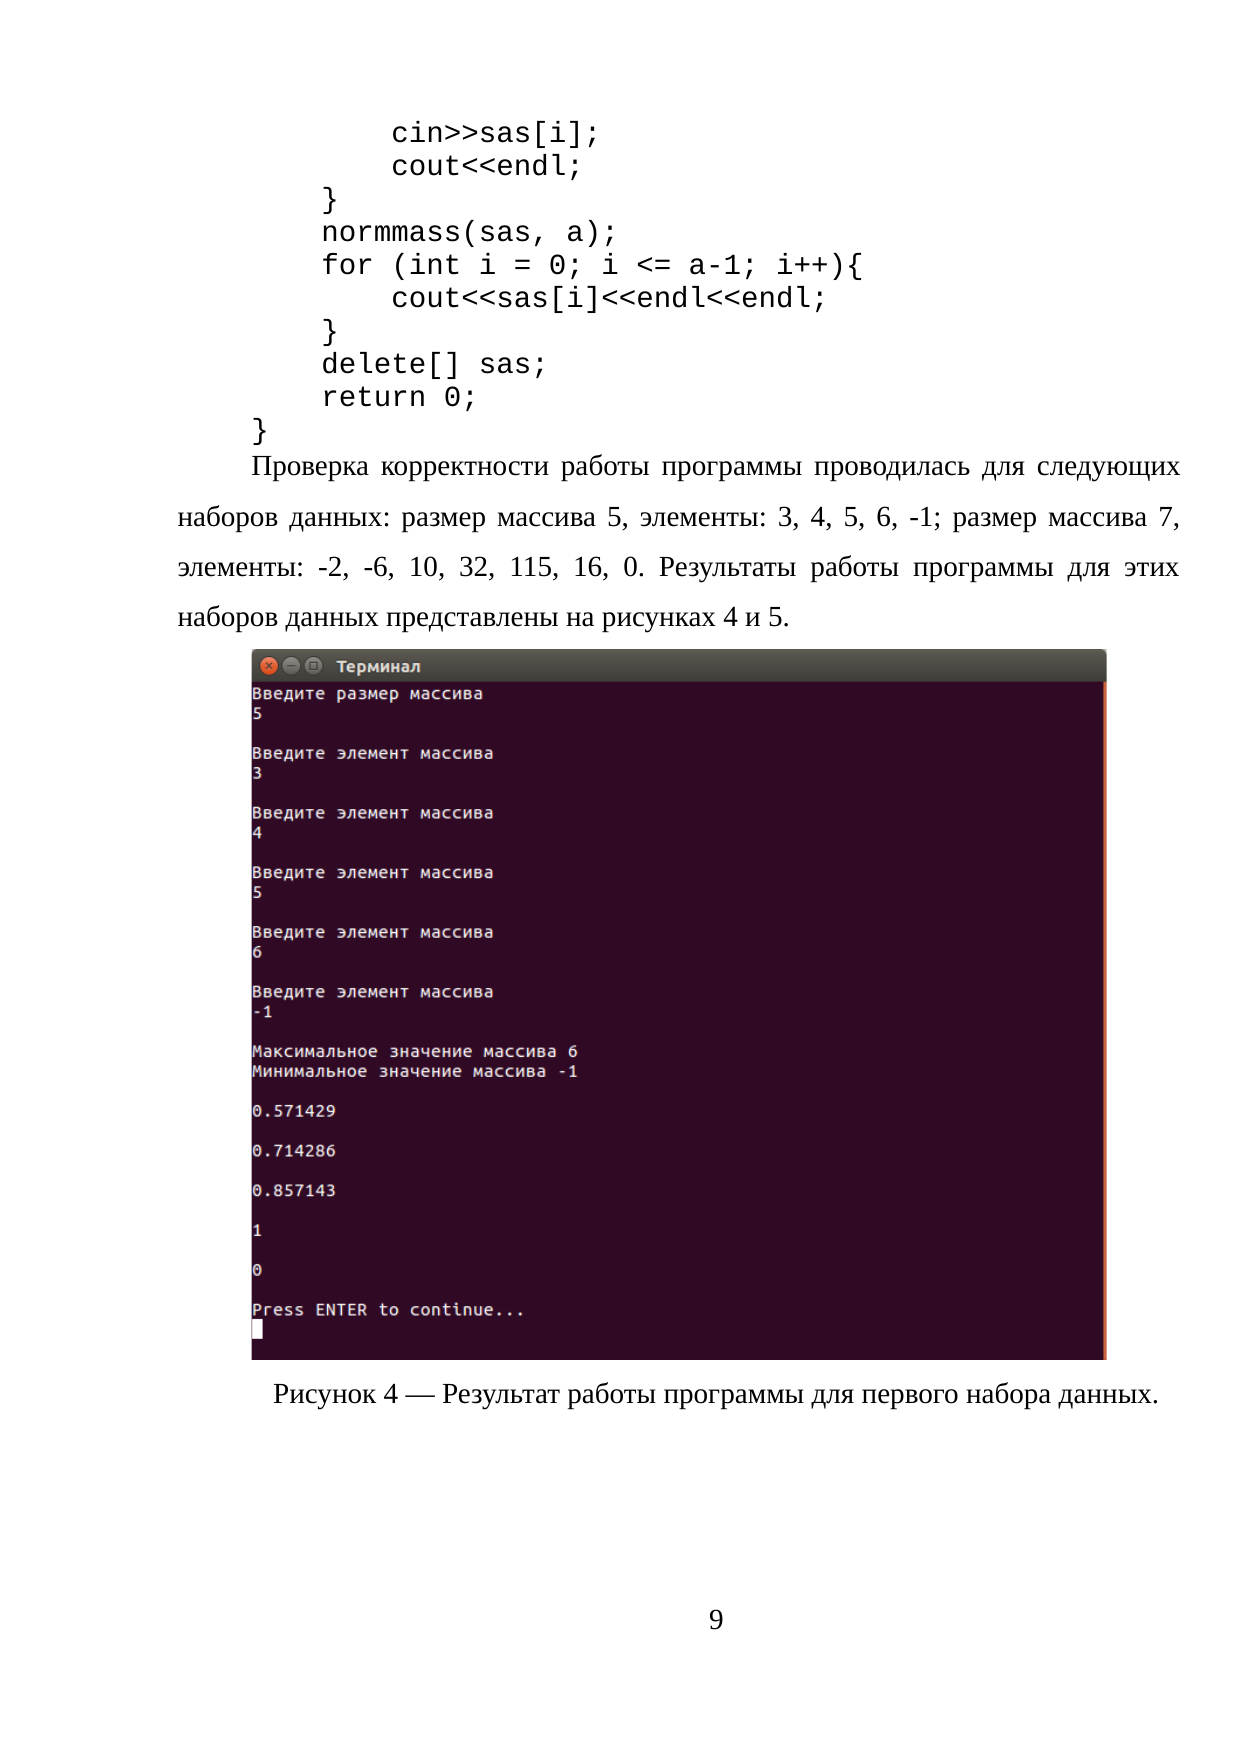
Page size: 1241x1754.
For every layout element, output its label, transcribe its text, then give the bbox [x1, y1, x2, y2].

text Проверка корректности работы программы проводилась для следующих наборов данных: размер массива 5, элементы: 3, 4, 5, 6, -1; размер массива 7, элементы: -2, -6, 10, 32, 115, 16, 0. Результаты работы программы для этих наборов данных представлены на рисунках 4 и 5. [177, 448, 1181, 633]
text return 0; [177, 382, 1181, 415]
picture [251, 649, 1107, 1360]
text for (int i = 0; i <= a-1; i++){ [177, 250, 1181, 283]
text } [177, 316, 1181, 349]
text delete[] sas; [177, 349, 1181, 382]
text } [177, 415, 1181, 448]
text cout<<sas[i]<<endl<<endl; [177, 283, 1181, 316]
text } [177, 184, 1181, 217]
text Рисунок 4 — Результат работы программы для первого набора данных. [177, 649, 1181, 1410]
text normmass(sas, a); [177, 217, 1181, 250]
text cout<<endl; [177, 151, 1181, 184]
text cin>>sas[i]; [177, 118, 1181, 151]
